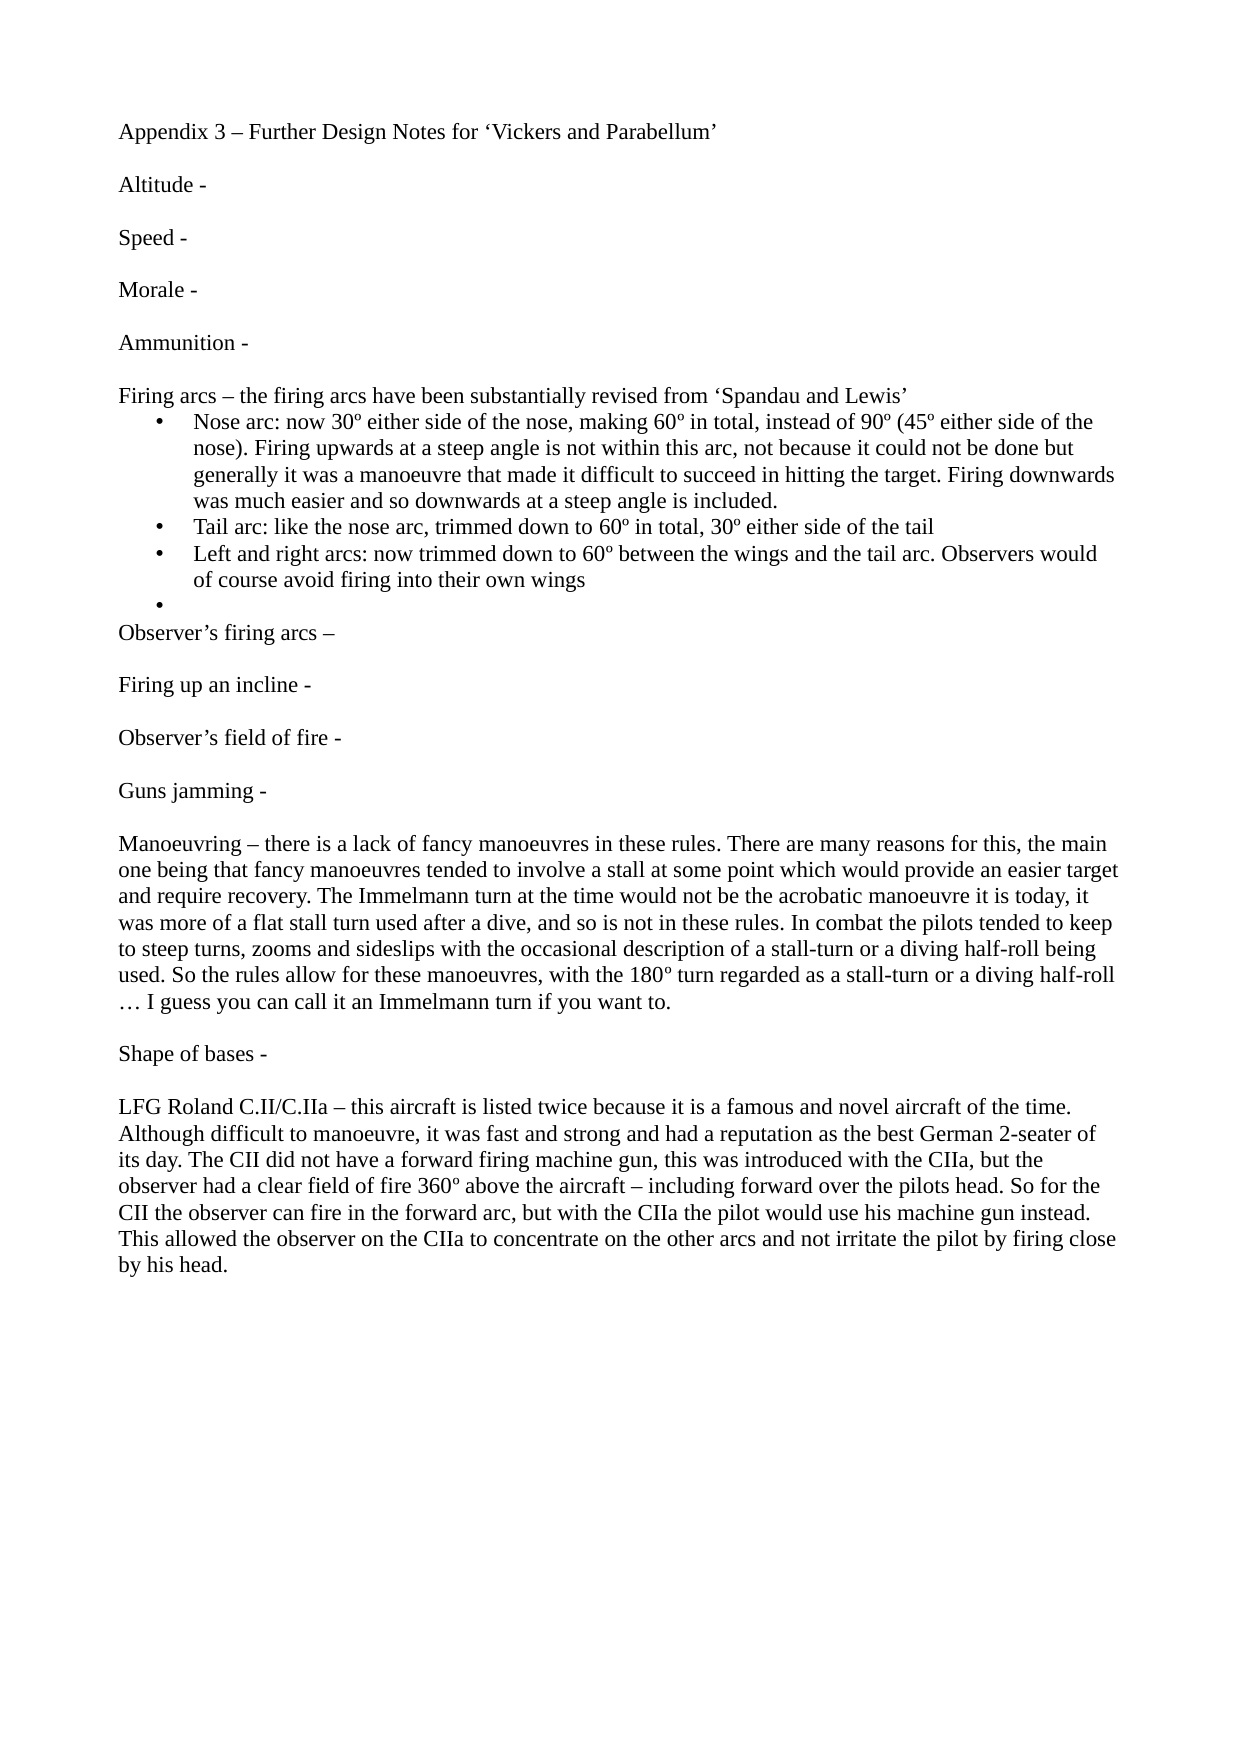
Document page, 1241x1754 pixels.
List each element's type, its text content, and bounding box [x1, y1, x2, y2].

text Altitude - [118, 171, 1122, 197]
text Morale - [118, 276, 1122, 303]
text Observer’s field of fire - [118, 724, 1122, 751]
text Appendix 3 – Further Design Notes for ‘Vickers and Parabellum’ [118, 118, 1122, 144]
text Ammunition - [118, 329, 1122, 355]
list Nose arc: now 30º either side of the nose, making 60º in total, instead of 90º (45º either side of the nose). Firing upwards at a steep angle is not within this arc, not because it could not be done but generally it was a manoeuvre that made it difficult to succeed in hitting the target. Firing downwards was much easier and so downwards at a steep angle is included. [156, 408, 1122, 513]
text LFG Roland C.II/C.IIa – this aircraft is listed twice because it is a famous and novel aircraft of the time. Although difficult to manoeuvre, it was fast and strong and had a reputation as the best German 2-seater of its day. The CII did not have a forward firing machine gun, this was introduced with the CIIa, but the observer had a clear field of fire 360º above the aircraft – including forward over the pilots head. So for the CII the observer can fire in the forward arc, but with the CIIa the pilot would use his machine gun instead. This allowed the observer on the CIIa to concentrate on the other arcs and not irritate the pilot by firing close by his head. [118, 1093, 1122, 1278]
list Tail arc: like the nose arc, trimmed down to 60º in total, 30º either side of the tail [156, 513, 1122, 540]
text Speed - [118, 223, 1122, 250]
text Firing up an incline - [118, 672, 1122, 698]
text Firing arcs – the firing arcs have been substantially revised from ‘Spandau and Lewis’ [118, 382, 1122, 408]
text Observer’s firing arcs – [118, 619, 1122, 645]
list Left and right arcs: now trimmed down to 60º between the wings and the tail arc. Observers would of course avoid firing into their own wings [156, 540, 1122, 592]
text Guns jamming - [118, 777, 1122, 803]
text Shape of bases - [118, 1041, 1122, 1067]
text Manoeuvring – there is a lack of fancy manoeuvres in these rules. There are many reasons for this, the main one being that fancy manoeuvres tended to involve a stall at some point which would provide an easier target and require recovery. The Immelmann turn at the time would not be the acrobatic manoeuvre it is today, it was more of a flat stall turn used after a dive, and so is not in these rules. In combat the pilots tended to keep to steep turns, zooms and sideslips with the occasional description of a stall-turn or a diving half-roll being used. So the rules allow for these manoeuvres, with the 180º turn regarded as a stall-turn or a diving half-roll … I guess you can call it an Immelmann turn if you want to. [118, 830, 1122, 1014]
